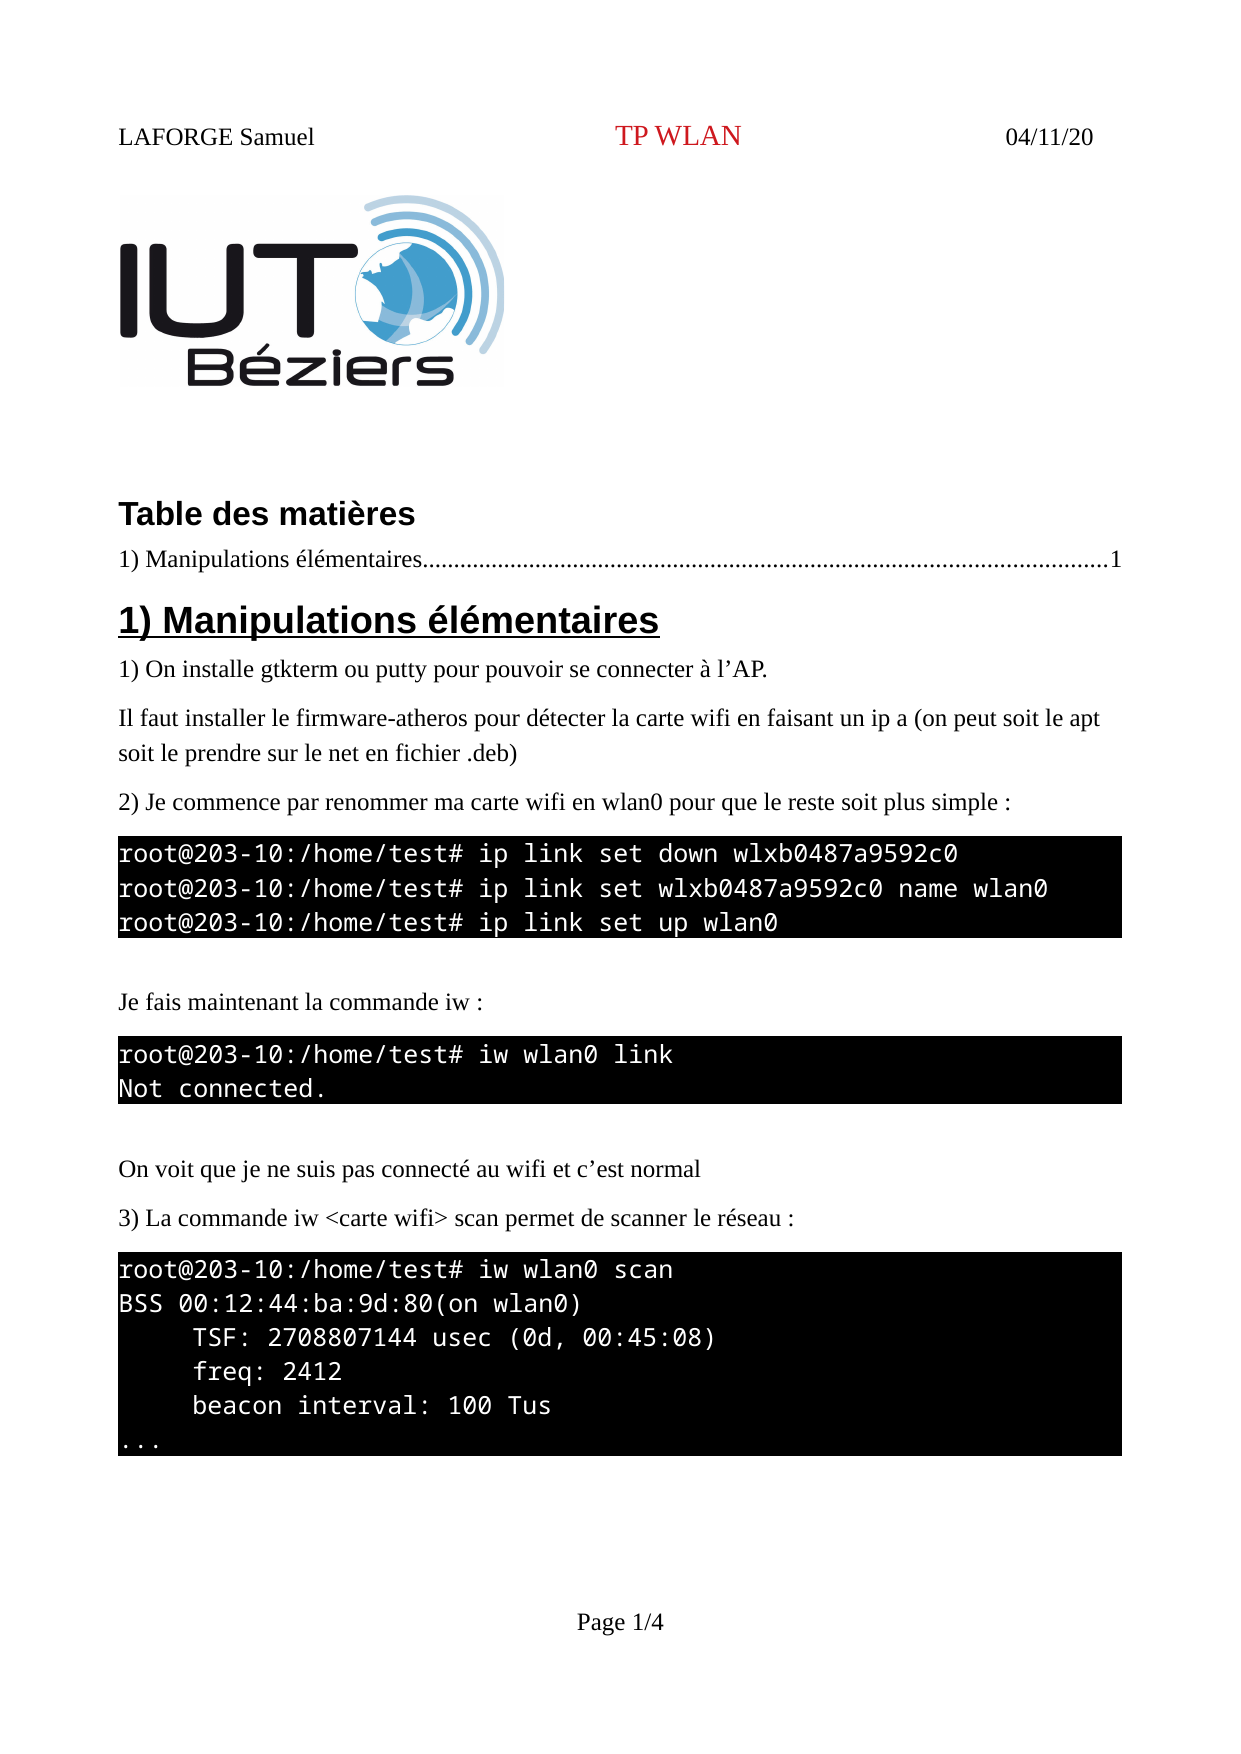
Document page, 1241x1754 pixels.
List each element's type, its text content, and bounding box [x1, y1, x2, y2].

subtitle Table des matières [118, 494, 1122, 532]
text 3) La commande iw <carte wifi> scan permet de scanner le réseau : [118, 1203, 1122, 1231]
text Not connected. [118, 1071, 1122, 1104]
text root@203-10:/home/test# ip link set wlxb0487a9592c0 name wlan0 [118, 870, 1122, 904]
text root@203-10:/home/test# ip link set up wlan0 [118, 904, 1122, 938]
text TSF: 2708807144 usec (0d, 00:45:08) [118, 1320, 1122, 1354]
text beacon interval: 100 Tus [118, 1388, 1122, 1422]
text 1) Manipulations élémentaires 1 [118, 544, 1122, 573]
text freq: 2412 [118, 1354, 1122, 1388]
text ... [118, 1422, 1122, 1456]
text 2) Je commence par renommer ma carte wifi en wlan0 pour que le reste soit plus simple : [118, 787, 1122, 816]
text 1) On installe gtkterm ou putty pour pouvoir se connecter à l’AP. [118, 654, 1122, 683]
subtitle 1) Manipulations élémentaires [118, 598, 1122, 642]
text root@203-10:/home/test# iw wlan0 link [118, 1036, 1122, 1071]
text Il faut installer le firmware-atheros pour détecter la carte wifi en faisant un ip a (on peut soit le apt soit le prendre sur le net en fichier .deb) [118, 703, 1122, 767]
picture [120, 195, 505, 387]
text root@203-10:/home/test# iw wlan0 scan [118, 1252, 1122, 1286]
text root@203-10:/home/test# ip link set down wlxb0487a9592c0 [118, 836, 1122, 870]
text On voit que je ne suis pas connecté au wifi et c’est normal [118, 1154, 1122, 1182]
text BSS 00:12:44:ba:9d:80(on wlan0) [118, 1286, 1122, 1320]
text Je fais maintenant la commande iw : [118, 987, 1122, 1016]
